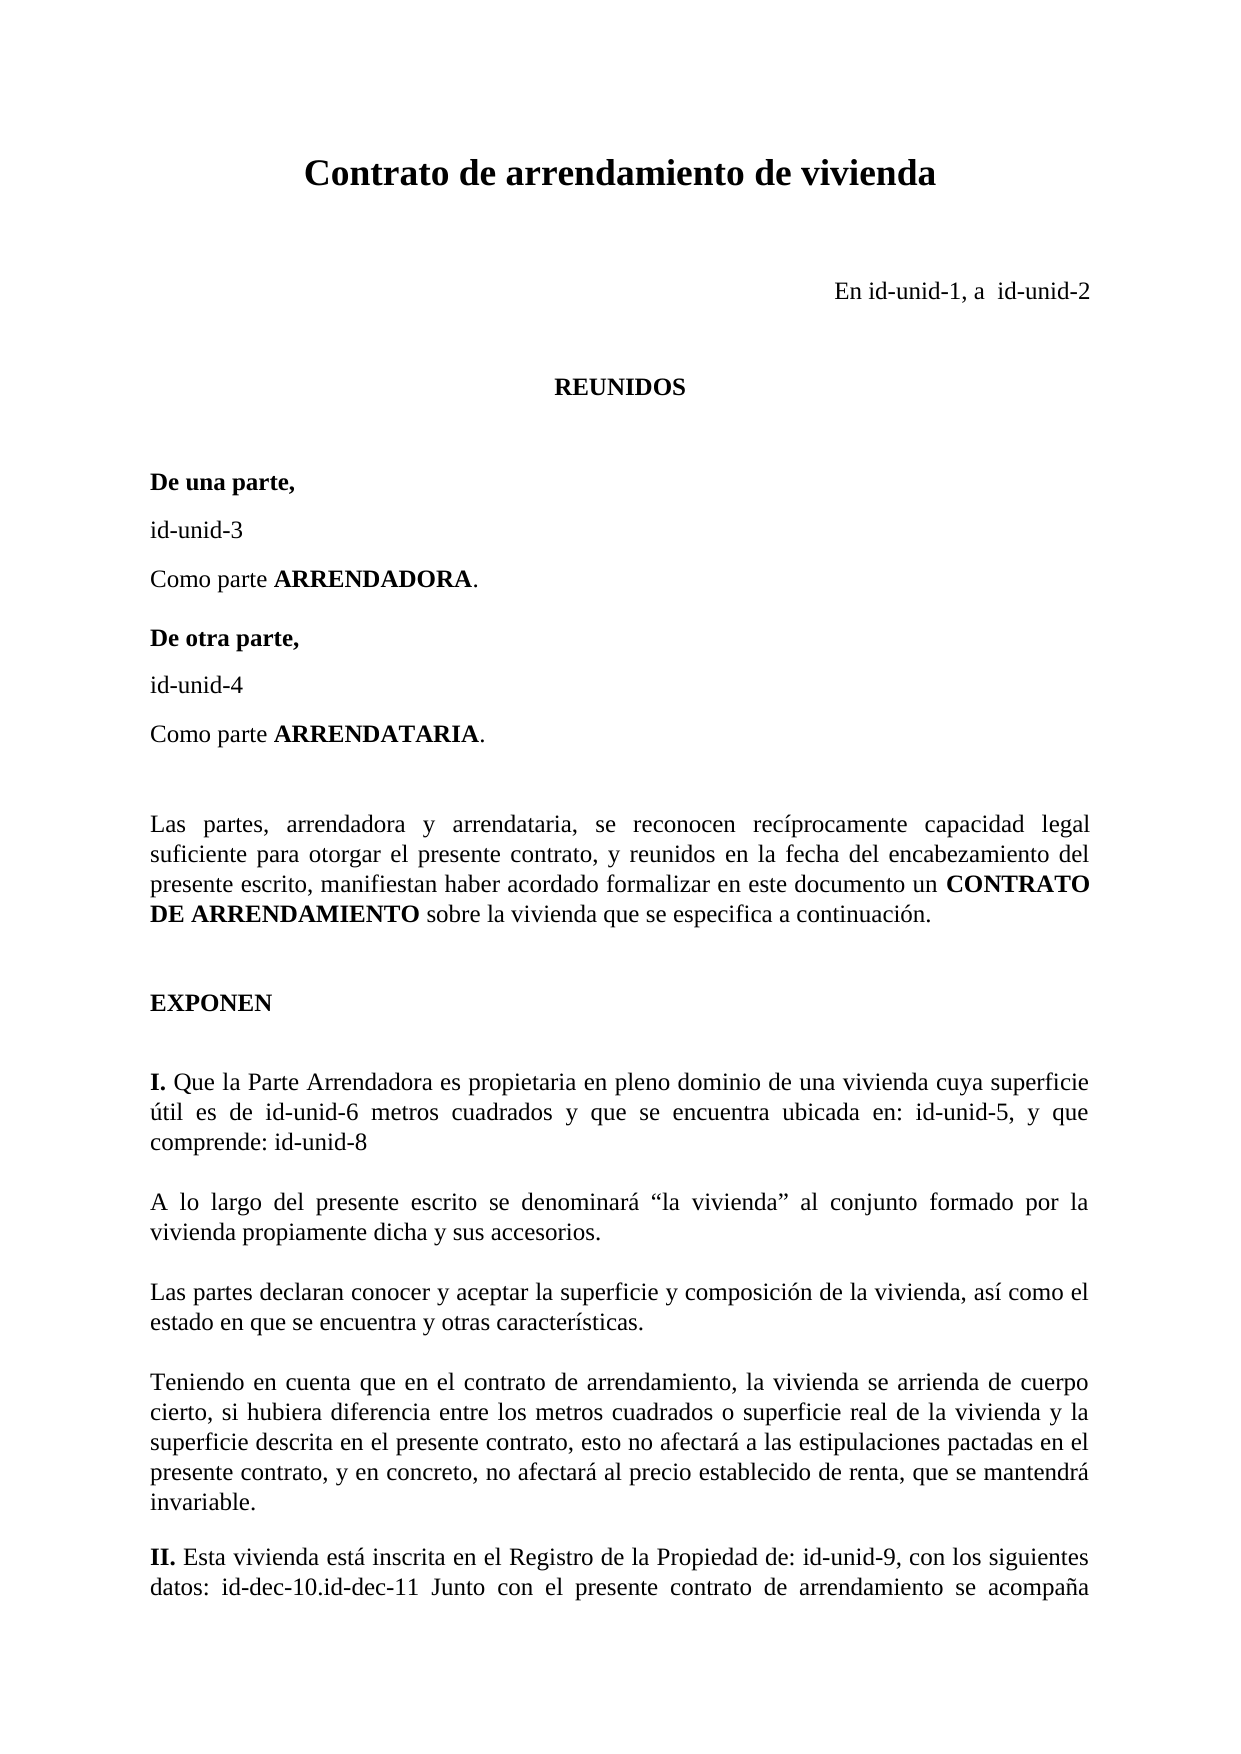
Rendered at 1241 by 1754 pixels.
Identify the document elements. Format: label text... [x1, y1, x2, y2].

text A lo largo del presente escrito se denominará “la vivienda” al conjunto formado por la vivienda propiamente dicha y sus accesorios. [150, 1186, 1090, 1246]
text De una parte, [150, 467, 1090, 496]
text Como parte ARRENDADORA. [150, 563, 1090, 593]
text II. Esta vivienda está inscrita en el Registro de la Propiedad de: id-unid-9, con los siguientes datos: id-dec-10.id-dec-11 Junto con el presente contrato de arrendamiento se acompaña [150, 1541, 1090, 1601]
text Las partes, arrendadora y arrendataria, se reconocen recíprocamente capacidad legal suficiente para otorgar el presente contrato, y reunidos en la fecha del encabezamiento del presente escrito, manifiestan haber acordado formalizar en este documento un CONTRATO DE ARRENDAMIENTO sobre la vivienda que se especifica a continuación. [150, 808, 1090, 928]
text En id-unid-1, a id-unid-2 [150, 276, 1090, 305]
text Teniendo en cuenta que en el contrato de arrendamiento, la vivienda se arrienda de cuerpo cierto, si hubiera diferencia entre los metros cuadrados o superficie real de la vivienda y la superficie descrita en el presente contrato, esto no afectará a las estipulaciones pactadas en el presente contrato, y en concreto, no afectará al precio establecido de renta, que se mantendrá invariable. [150, 1366, 1090, 1516]
text id-unid-3 [150, 515, 1090, 544]
text I. Que la Parte Arrendadora es propietaria en pleno dominio de una vivienda cuya superficie útil es de id-unid-6 metros cuadrados y que se encuentra ubicada en: id-unid-5, y que comprende: id-unid-8 [150, 1066, 1090, 1156]
text Como parte ARRENDATARIA. [150, 718, 1090, 748]
text Las partes declaran conocer y aceptar la superficie y composición de la vivienda, así como el estado en que se encuentra y otras características. [150, 1276, 1090, 1336]
text De otra parte, [150, 623, 1090, 651]
text id-unid-4 [150, 670, 1090, 699]
text Contrato de arrendamiento de vivienda [150, 150, 1090, 193]
text EXPONEN [150, 988, 1090, 1017]
text REUNIDOS [150, 372, 1090, 401]
